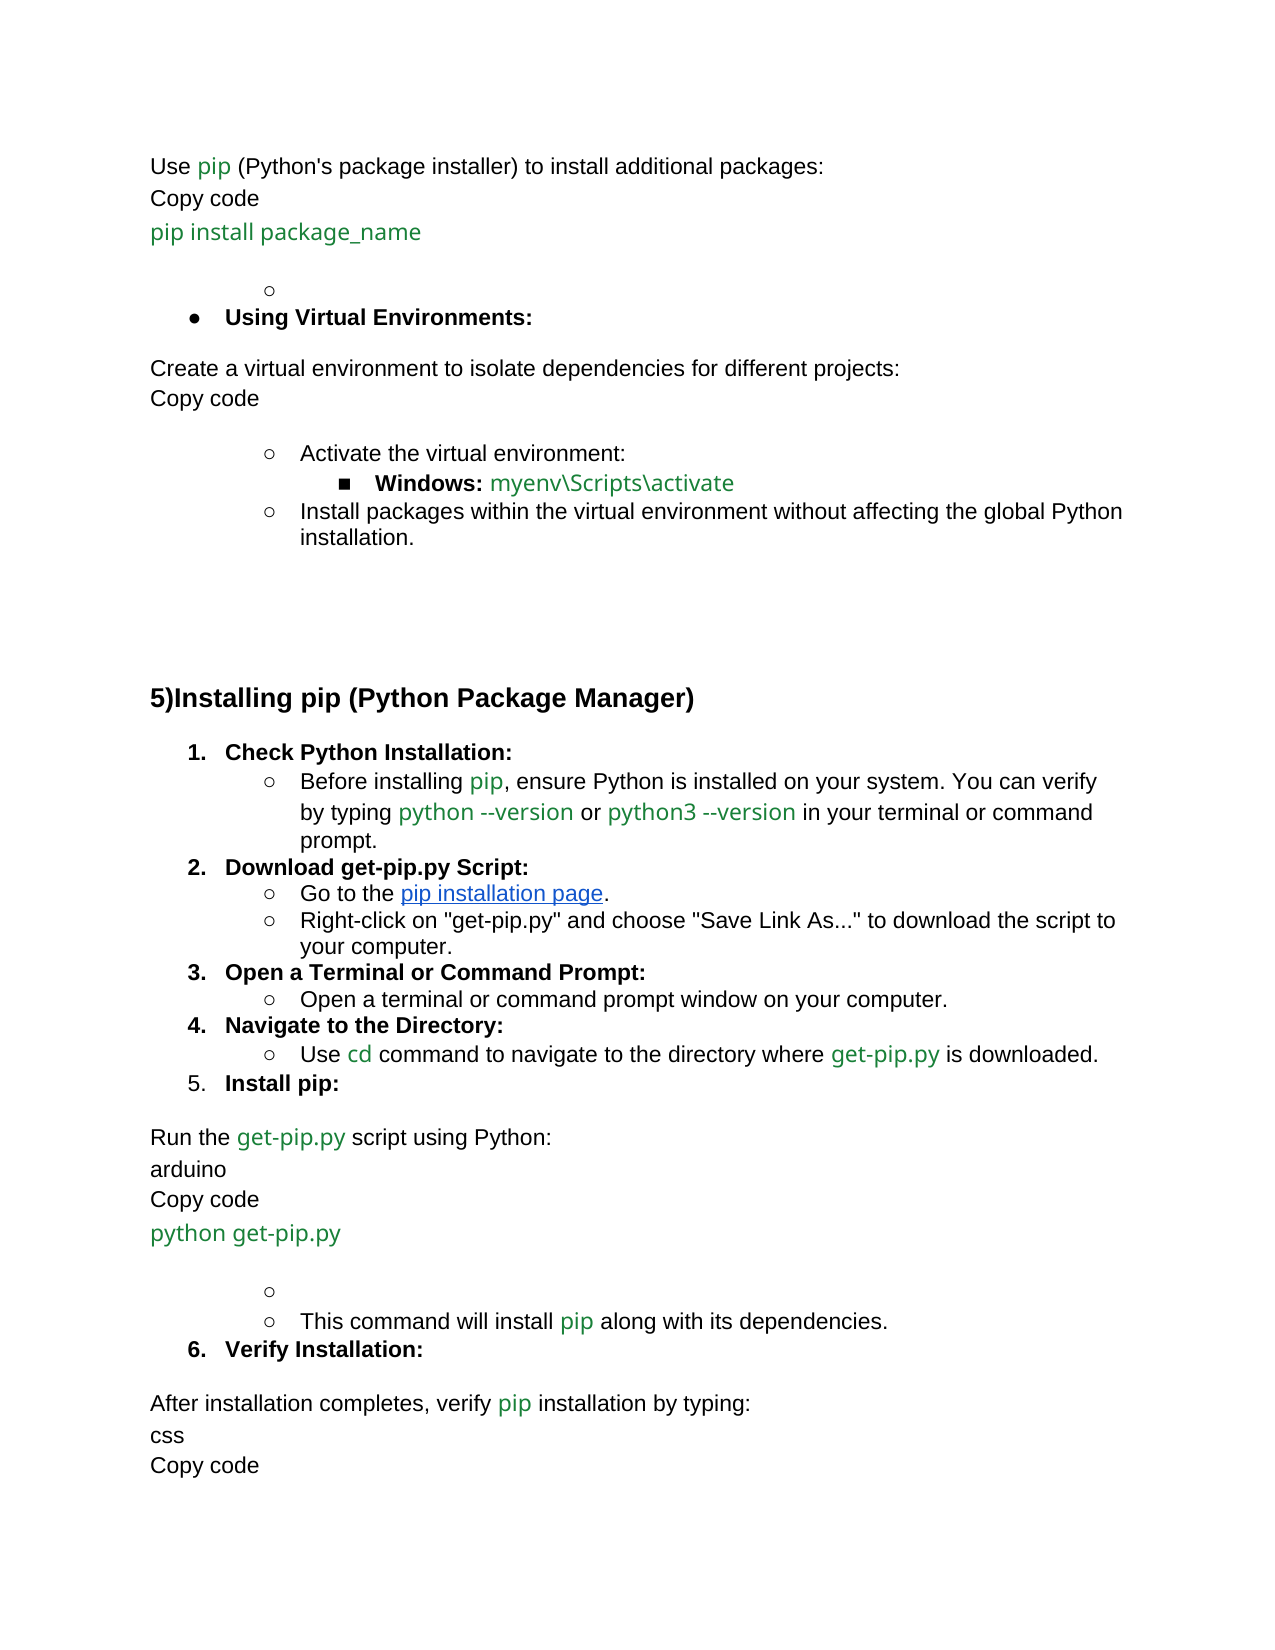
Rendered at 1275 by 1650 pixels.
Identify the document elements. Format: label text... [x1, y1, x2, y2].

text Use pip (Python's package installer) to install additional packages: Copy code pip install package_name [150, 150, 1125, 247]
text Create a virtual environment to isolate dependencies for different projects: Copy code [150, 355, 1125, 411]
list Use cd command to navigate to the directory where get-pip.py is downloaded. [262, 1038, 1125, 1069]
list Activate the virtual environment: [262, 440, 1125, 467]
list Open a Terminal or Command Prompt: [187, 959, 1125, 986]
list Navigate to the Directory: [187, 1012, 1125, 1038]
list Install pip: [187, 1069, 1125, 1096]
list Using Virtual Environments: [187, 303, 1125, 330]
list Go to the pip installation page. [262, 880, 1125, 907]
list Install packages within the virtual environment without affecting the global Python installation. [262, 498, 1125, 551]
list Windows: myenv\Scripts\activate [337, 467, 1125, 498]
list Before installing pip, ensure Python is installed on your system. You can verify by typing python --version or python3 --version in your terminal or command prompt. [262, 765, 1125, 854]
list Open a terminal or command prompt window on your computer. [262, 986, 1125, 1012]
list Verify Installation: [187, 1336, 1125, 1362]
list Check Python Installation: [187, 739, 1125, 765]
text After installation completes, verify pip installation by typing: css Copy code [150, 1387, 1125, 1479]
list Right-click on "get-pip.py" and choose "Save Link As..." to download the script to your computer. [262, 907, 1125, 959]
subtitle 5)Installing pip (Python Package Manager) [150, 682, 1125, 714]
list This command will install pip along with its dependencies. [262, 1304, 1125, 1336]
list Download get-pip.py Script: [187, 854, 1125, 880]
text Run the get-pip.py script using Python: arduino Copy code python get-pip.py [150, 1121, 1125, 1248]
